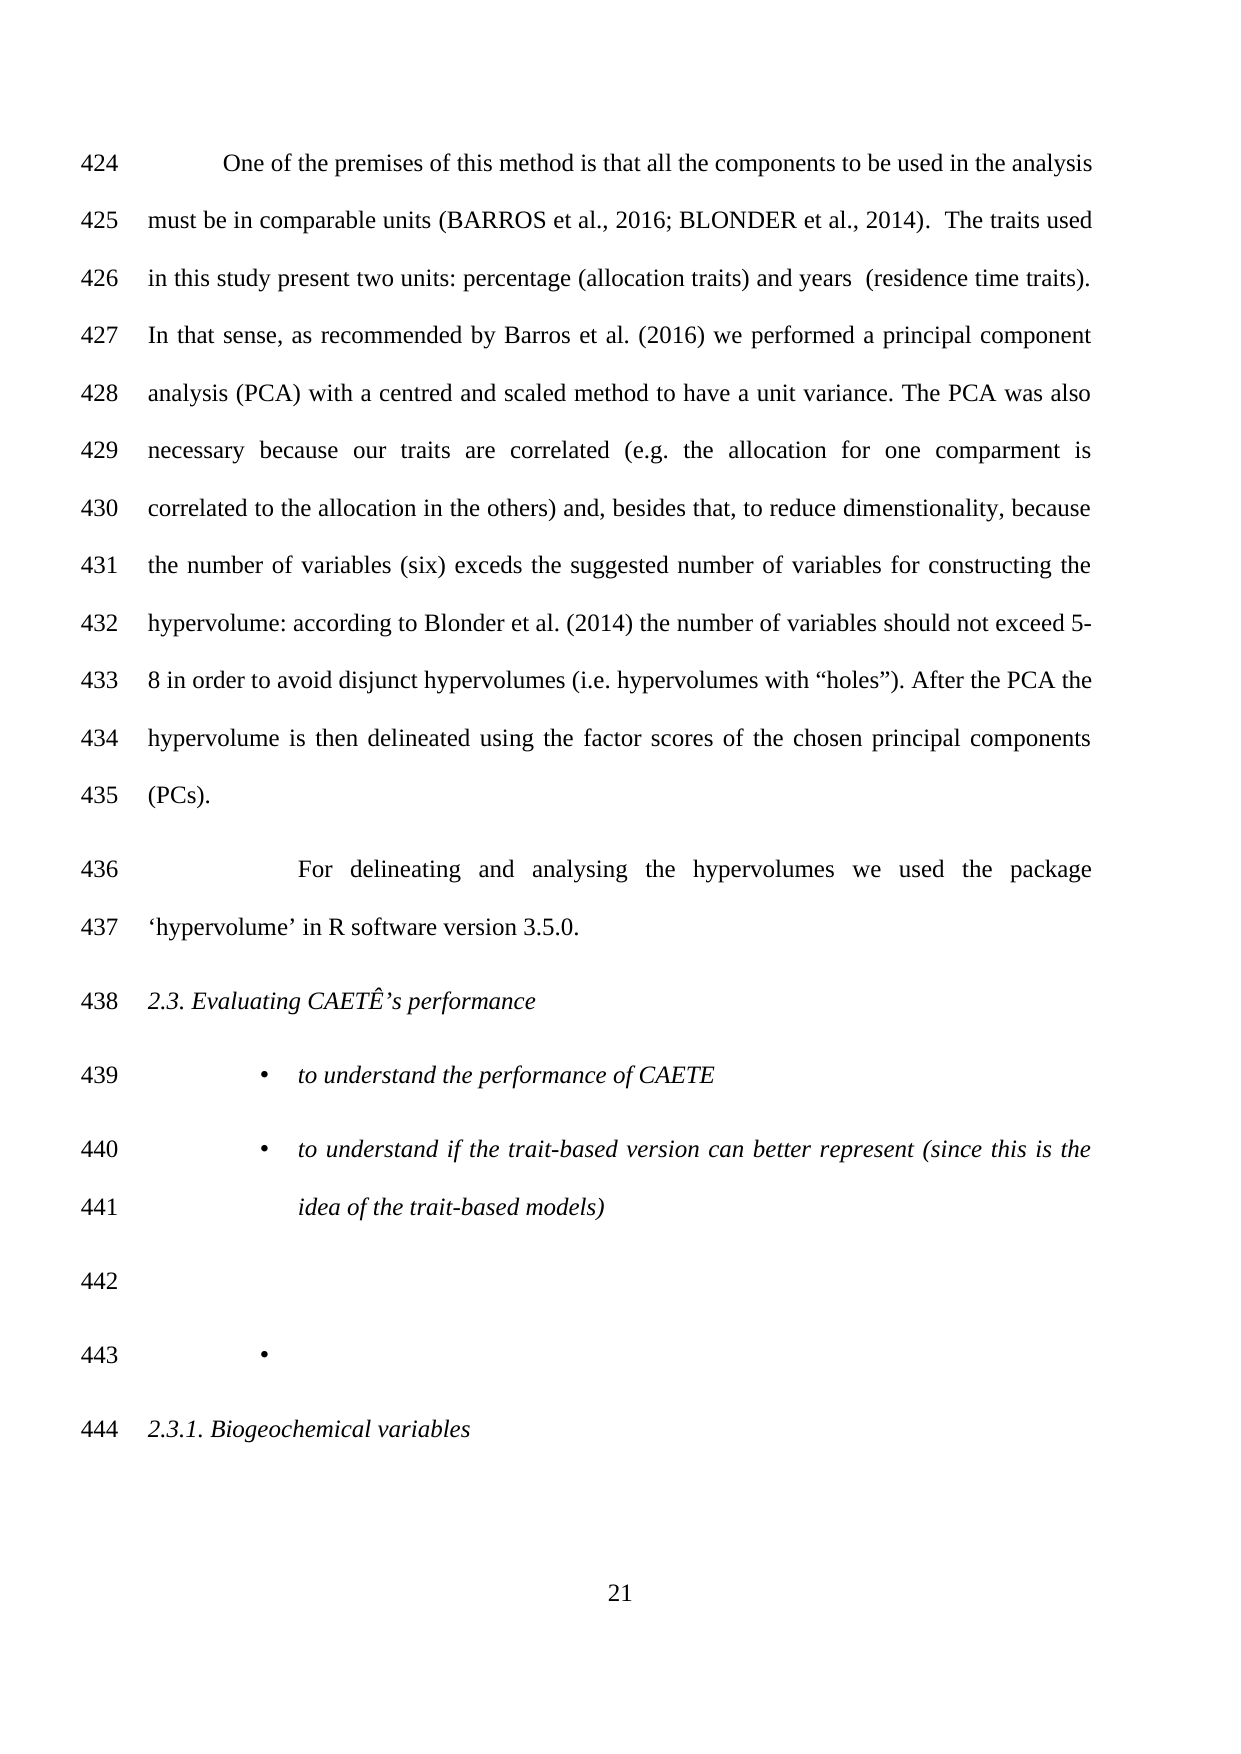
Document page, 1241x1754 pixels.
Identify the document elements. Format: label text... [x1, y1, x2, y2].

list to understand if the trait-based version can better represent (since this is the idea of the trait-based models) [260, 1134, 1093, 1221]
text One of the premises of this method is that all the components to be used in the analysis must be in comparable units (BARROS et al., 2016; BLONDER et al., 2014)⁠. The traits used in this study present two units: percentage (allocation traits) and years (residence time traits). In that sense, as recommended by Barros et al. (2016) we performed a principal component analysis (PCA) with a centred and scaled method to have a unit variance. The PCA was also necessary because our traits are correlated (e.g. the allocation for one comparment is correlated to the allocation in the others) and, besides that, to reduce dimenstionality, because the number of variables (six) exceds the suggested number of variables for constructing the hypervolume: according to Blonder et al. (2014) the number of variables should not exceed 5-8 in order to avoid disjunct hypervolumes (i.e. hypervolumes with “holes”). After the PCA the hypervolume is then delineated using the factor scores of the chosen principal components (PCs). [148, 148, 1093, 809]
text For delineating and analysing the hypervolumes we used the package ‘hypervolume’ in R software version 3.5.0. [148, 854, 1093, 941]
text 2.3. Evaluating CAETÊ’s performance [148, 986, 1093, 1015]
list to understand the performance of CAETE [260, 1060, 1093, 1089]
text 2.3.1. Biogeochemical variables [148, 1414, 1093, 1443]
